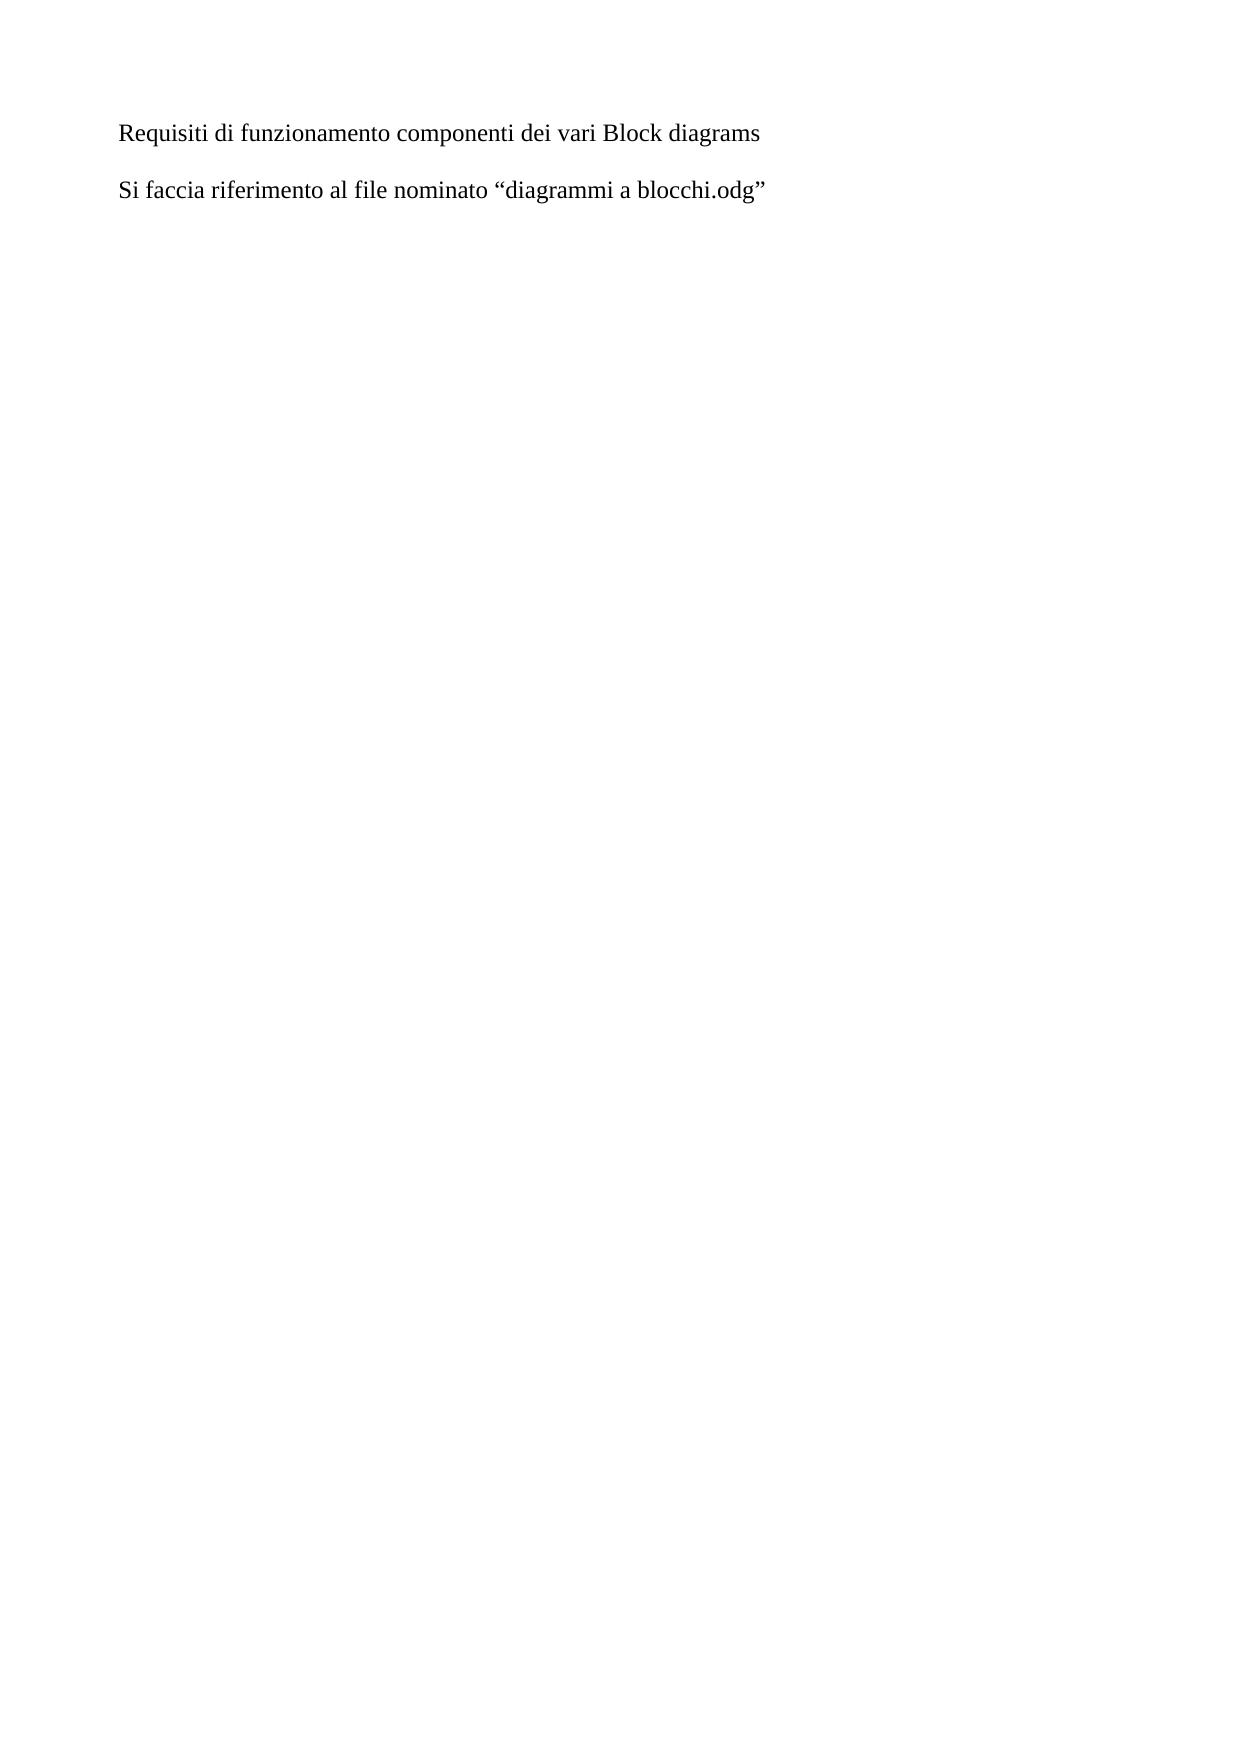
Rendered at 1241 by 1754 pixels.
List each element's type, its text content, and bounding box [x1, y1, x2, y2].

text Requisiti di funzionamento componenti dei vari Block diagrams [118, 118, 1122, 147]
text Si faccia riferimento al file nominato “diagrammi a blocchi.odg” [118, 176, 1122, 204]
